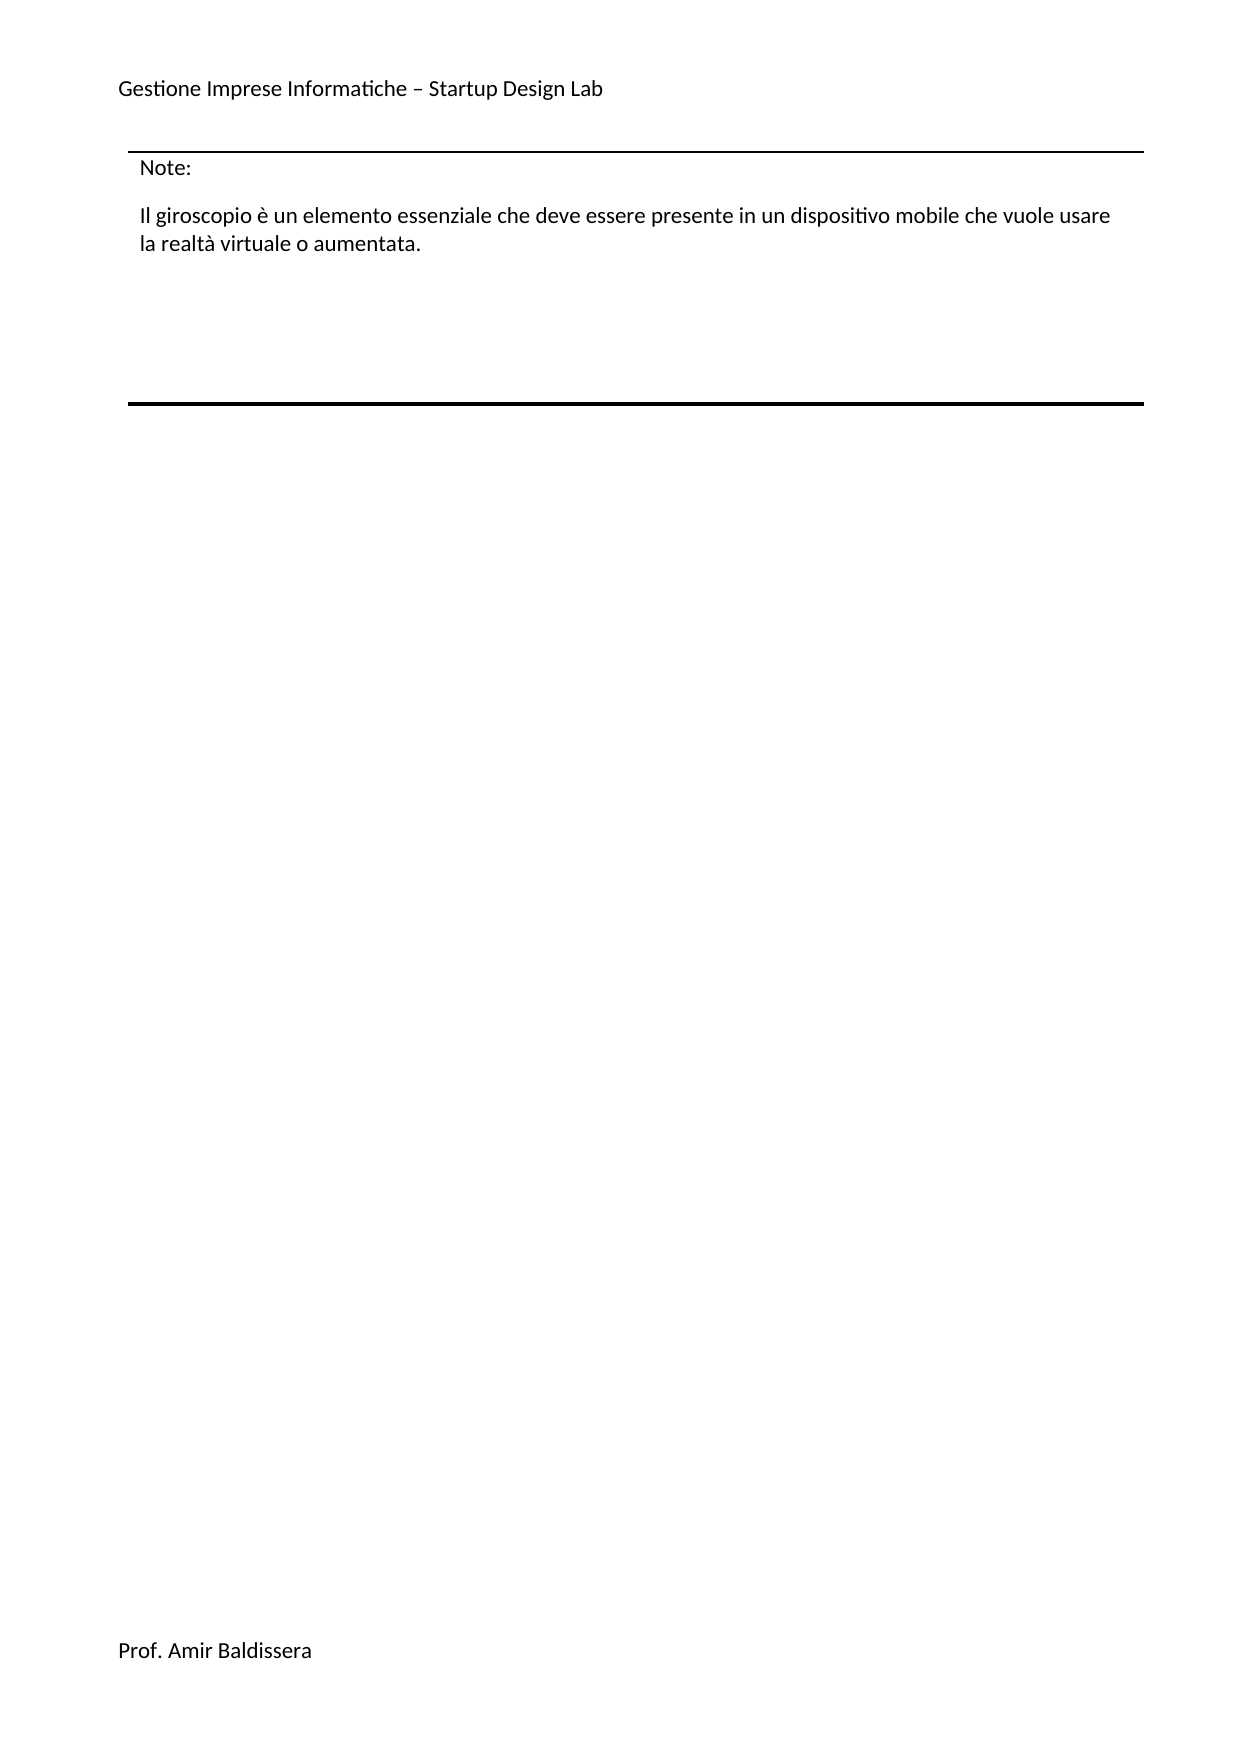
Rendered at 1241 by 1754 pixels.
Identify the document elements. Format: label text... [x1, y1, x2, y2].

table_cell Note: Il giroscopio è un elemento essenziale che deve essere presente in un dispositivo mobile che vuole usare la realtà virtuale o aumentata. [128, 153, 1144, 402]
